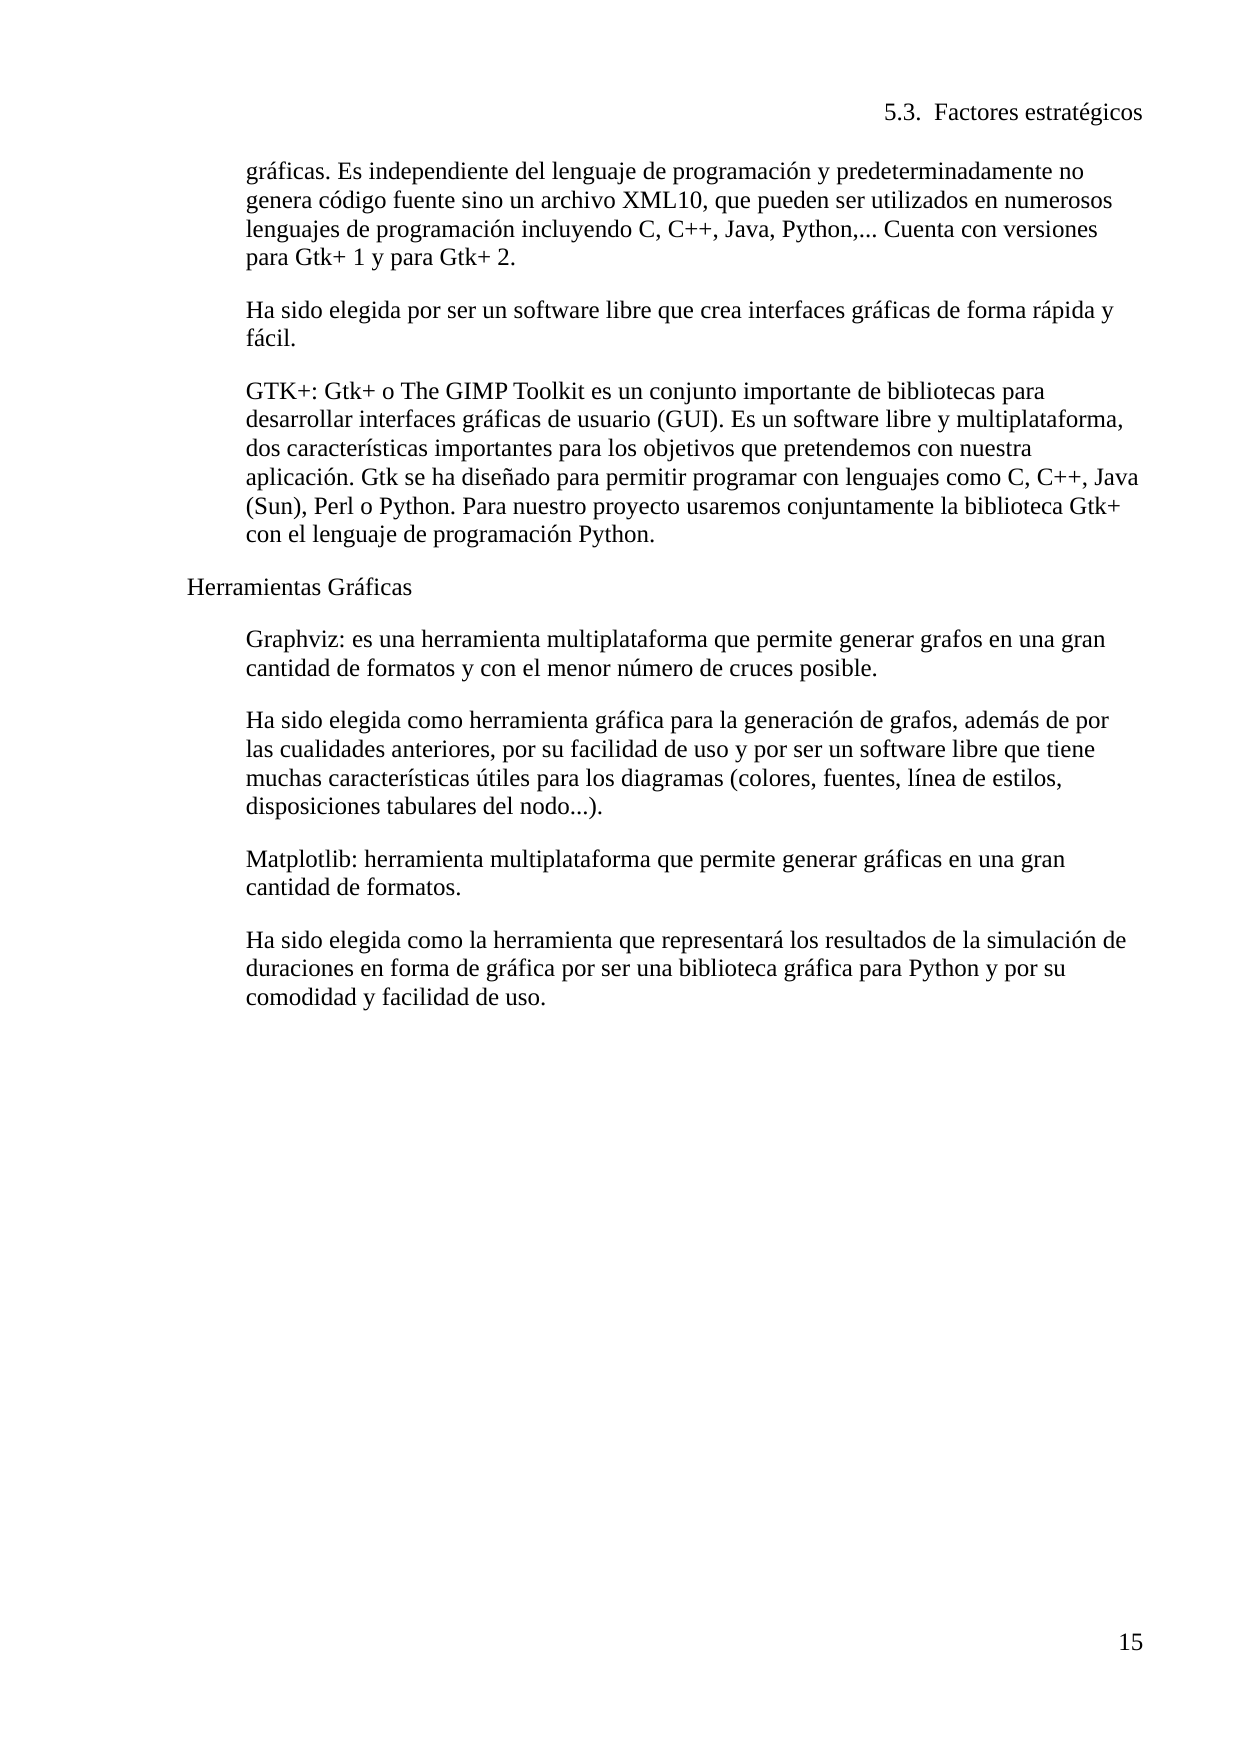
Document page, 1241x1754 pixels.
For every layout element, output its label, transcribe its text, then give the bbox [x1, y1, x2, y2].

text Ha sido elegida por ser un software libre que crea interfaces gráficas de forma rápida y fácil. [246, 295, 1143, 352]
text Ha sido elegida como la herramienta que representará los resultados de la simulación de duraciones en forma de gráfica por ser una biblioteca gráfica para Python y por su comodidad y facilidad de uso. [246, 925, 1143, 1011]
text gráficas. Es independiente del lenguaje de programación y predeterminadamente no genera código fuente sino un archivo XML10, que pueden ser utilizados en numerosos lenguajes de programación incluyendo C, C++, Java, Python,... Cuenta con versiones para Gtk+ 1 y para Gtk+ 2. [246, 156, 1143, 271]
list Herramientas Gráficas [187, 572, 1143, 601]
text Graphviz: es una herramienta multiplataforma que permite generar grafos en una gran cantidad de formatos y con el menor número de cruces posible. [246, 624, 1143, 682]
text Matplotlib: herramienta multiplataforma que permite generar gráficas en una gran cantidad de formatos. [246, 844, 1143, 901]
text Ha sido elegida como herramienta gráfica para la generación de grafos, además de por las cualidades anteriores, por su facilidad de uso y por ser un software libre que tiene muchas características útiles para los diagramas (colores, fuentes, línea de estilos, disposiciones tabulares del nodo...). [246, 705, 1143, 820]
text GTK+: Gtk+ o The GIMP Toolkit es un conjunto importante de bibliotecas para desarrollar interfaces gráficas de usuario (GUI). Es un software libre y multiplataforma, dos características importantes para los objetivos que pretendemos con nuestra aplicación. Gtk se ha diseñado para permitir programar con lenguajes como C, C++, Java (Sun), Perl o Python. Para nuestro proyecto usaremos conjuntamente la biblioteca Gtk+ con el lenguaje de programación Python. [246, 376, 1143, 548]
